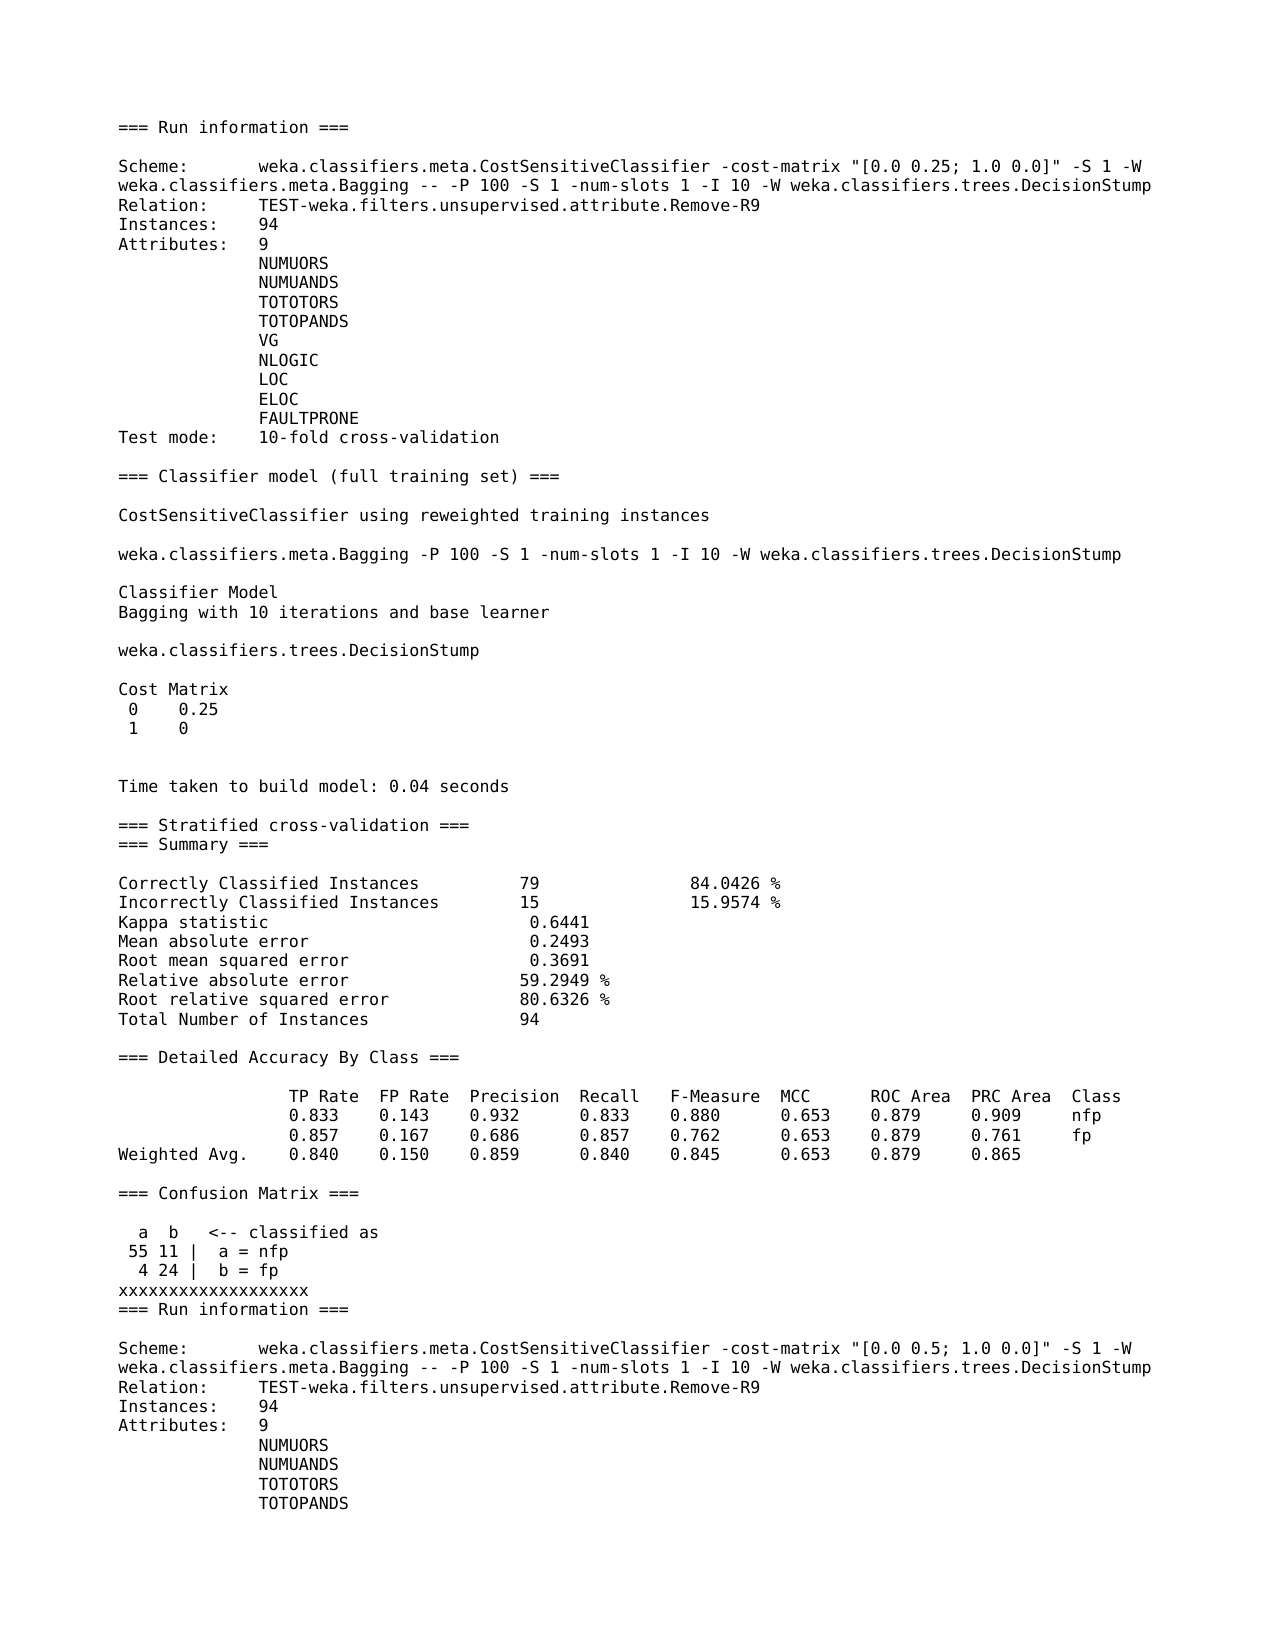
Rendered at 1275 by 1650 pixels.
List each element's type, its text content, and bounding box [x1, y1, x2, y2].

text Classifier Model [118, 583, 1157, 602]
text Scheme: weka.classifiers.meta.CostSensitiveClassifier -cost-matrix "[0.0 0.25; 1.0 0.0]" -S 1 -W weka.classifiers.meta.Bagging -- -P 100 -S 1 -num-slots 1 -I 10 -W weka.classifiers.trees.DecisionStump [118, 157, 1157, 196]
text 0.857 0.167 0.686 0.857 0.762 0.653 0.879 0.761 fp [118, 1126, 1157, 1145]
text Relative absolute error 59.2949 % [118, 971, 1157, 990]
text ELOC [118, 389, 1157, 409]
text === Detailed Accuracy By Class === [118, 1048, 1157, 1067]
text Bagging with 10 iterations and base learner [118, 602, 1157, 622]
text NUMUANDS [118, 1455, 1157, 1474]
text Mean absolute error 0.2493 [118, 932, 1157, 951]
text === Confusion Matrix === [118, 1184, 1157, 1203]
text TOTOPANDS [118, 1494, 1157, 1513]
text NLOGIC [118, 351, 1157, 370]
text Attributes: 9 [118, 234, 1157, 254]
text a b <-- classified as [118, 1222, 1157, 1242]
text xxxxxxxxxxxxxxxxxxx [118, 1281, 1157, 1300]
text TOTOTORS [118, 1474, 1157, 1494]
text === Classifier model (full training set) === [118, 467, 1157, 486]
text weka.classifiers.trees.DecisionStump [118, 641, 1157, 661]
text LOC [118, 370, 1157, 389]
text Test mode: 10-fold cross-validation [118, 428, 1157, 447]
text TP Rate FP Rate Precision Recall F-Measure MCC ROC Area PRC Area Class [118, 1087, 1157, 1106]
text VG [118, 331, 1157, 351]
text FAULTPRONE [118, 409, 1157, 428]
text CostSensitiveClassifier using reweighted training instances [118, 506, 1157, 525]
text 55 11 | a = nfp [118, 1242, 1157, 1261]
text Cost Matrix [118, 680, 1157, 699]
text Attributes: 9 [118, 1416, 1157, 1436]
text NUMUORS [118, 1436, 1157, 1455]
text Root relative squared error 80.6326 % [118, 990, 1157, 1009]
text Instances: 94 [118, 215, 1157, 234]
text Total Number of Instances 94 [118, 1009, 1157, 1029]
text Weighted Avg. 0.840 0.150 0.859 0.840 0.845 0.653 0.879 0.865 [118, 1145, 1157, 1164]
text TOTOPANDS [118, 312, 1157, 331]
text weka.classifiers.meta.Bagging -P 100 -S 1 -num-slots 1 -I 10 -W weka.classifiers.trees.DecisionStump [118, 544, 1157, 564]
text === Run information === [118, 1300, 1157, 1319]
text 4 24 | b = fp [118, 1261, 1157, 1281]
text NUMUORS [118, 254, 1157, 273]
text 0.833 0.143 0.932 0.833 0.880 0.653 0.879 0.909 nfp [118, 1106, 1157, 1126]
text Instances: 94 [118, 1397, 1157, 1416]
text NUMUANDS [118, 273, 1157, 292]
text === Run information === [118, 118, 1157, 137]
text Relation: TEST-weka.filters.unsupervised.attribute.Remove-R9 [118, 1377, 1157, 1397]
text Incorrectly Classified Instances 15 15.9574 % [118, 893, 1157, 912]
text Correctly Classified Instances 79 84.0426 % [118, 874, 1157, 893]
text === Stratified cross-validation === [118, 816, 1157, 835]
text Scheme: weka.classifiers.meta.CostSensitiveClassifier -cost-matrix "[0.0 0.5; 1.0 0.0]" -S 1 -W weka.classifiers.meta.Bagging -- -P 100 -S 1 -num-slots 1 -I 10 -W weka.classifiers.trees.DecisionStump [118, 1339, 1157, 1377]
text Relation: TEST-weka.filters.unsupervised.attribute.Remove-R9 [118, 196, 1157, 215]
text === Summary === [118, 835, 1157, 854]
text 1 0 [118, 719, 1157, 738]
text 0 0.25 [118, 699, 1157, 719]
text Time taken to build model: 0.04 seconds [118, 777, 1157, 796]
text Root mean squared error 0.3691 [118, 951, 1157, 971]
text TOTOTORS [118, 292, 1157, 312]
text Kappa statistic 0.6441 [118, 912, 1157, 932]
